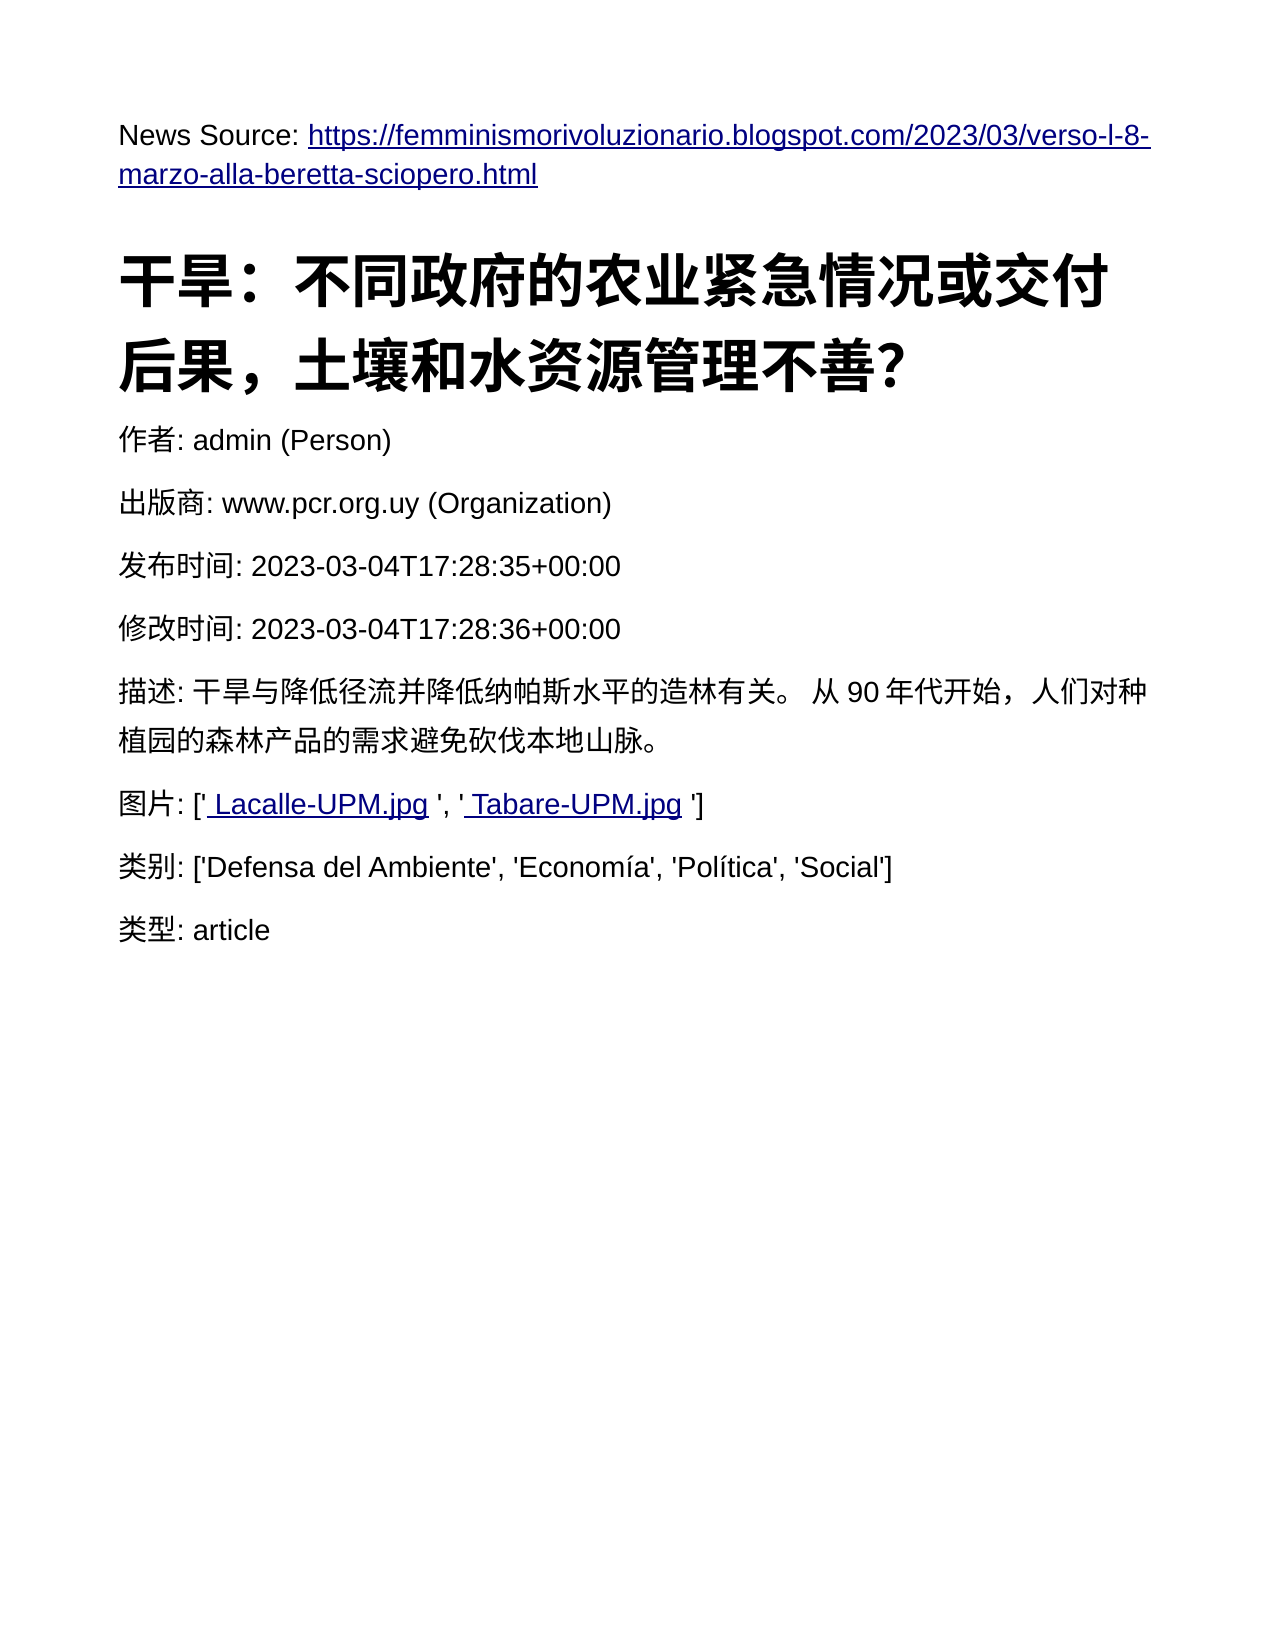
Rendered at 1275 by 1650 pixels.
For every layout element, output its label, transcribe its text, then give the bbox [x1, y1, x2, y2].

text 类型: article [118, 907, 1157, 949]
text 发布时间: 2023-03-04T17:28:35+00:00 [118, 542, 1157, 585]
text 图片: [' Lacalle-UPM.jpg ', ' Tabare-UPM.jpg '] [118, 780, 1157, 823]
text News Source: https://femminismorivoluzionario.blogspot.com/2023/03/verso-l-8-marzo-alla-beretta-sciopero.html [118, 118, 1157, 190]
text 作者: admin (Person) [118, 416, 1157, 458]
text 描述: 干旱与降低径流并降低纳帕斯水平的造林有关。 从90年代开始，人们对种植园的森林产品的需求避免砍伐本地山脉。 [118, 669, 1157, 759]
subtitle 干旱：不同政府的农业紧急情况或交付后果，土壤和水资源管理不善？ [118, 235, 1157, 404]
text 出版商: www.pcr.org.uy (Organization) [118, 479, 1157, 522]
text 类别: ['Defensa del Ambiente', 'Economía', 'Política', 'Social'] [118, 843, 1157, 886]
text 修改时间: 2023-03-04T17:28:36+00:00 [118, 606, 1157, 648]
